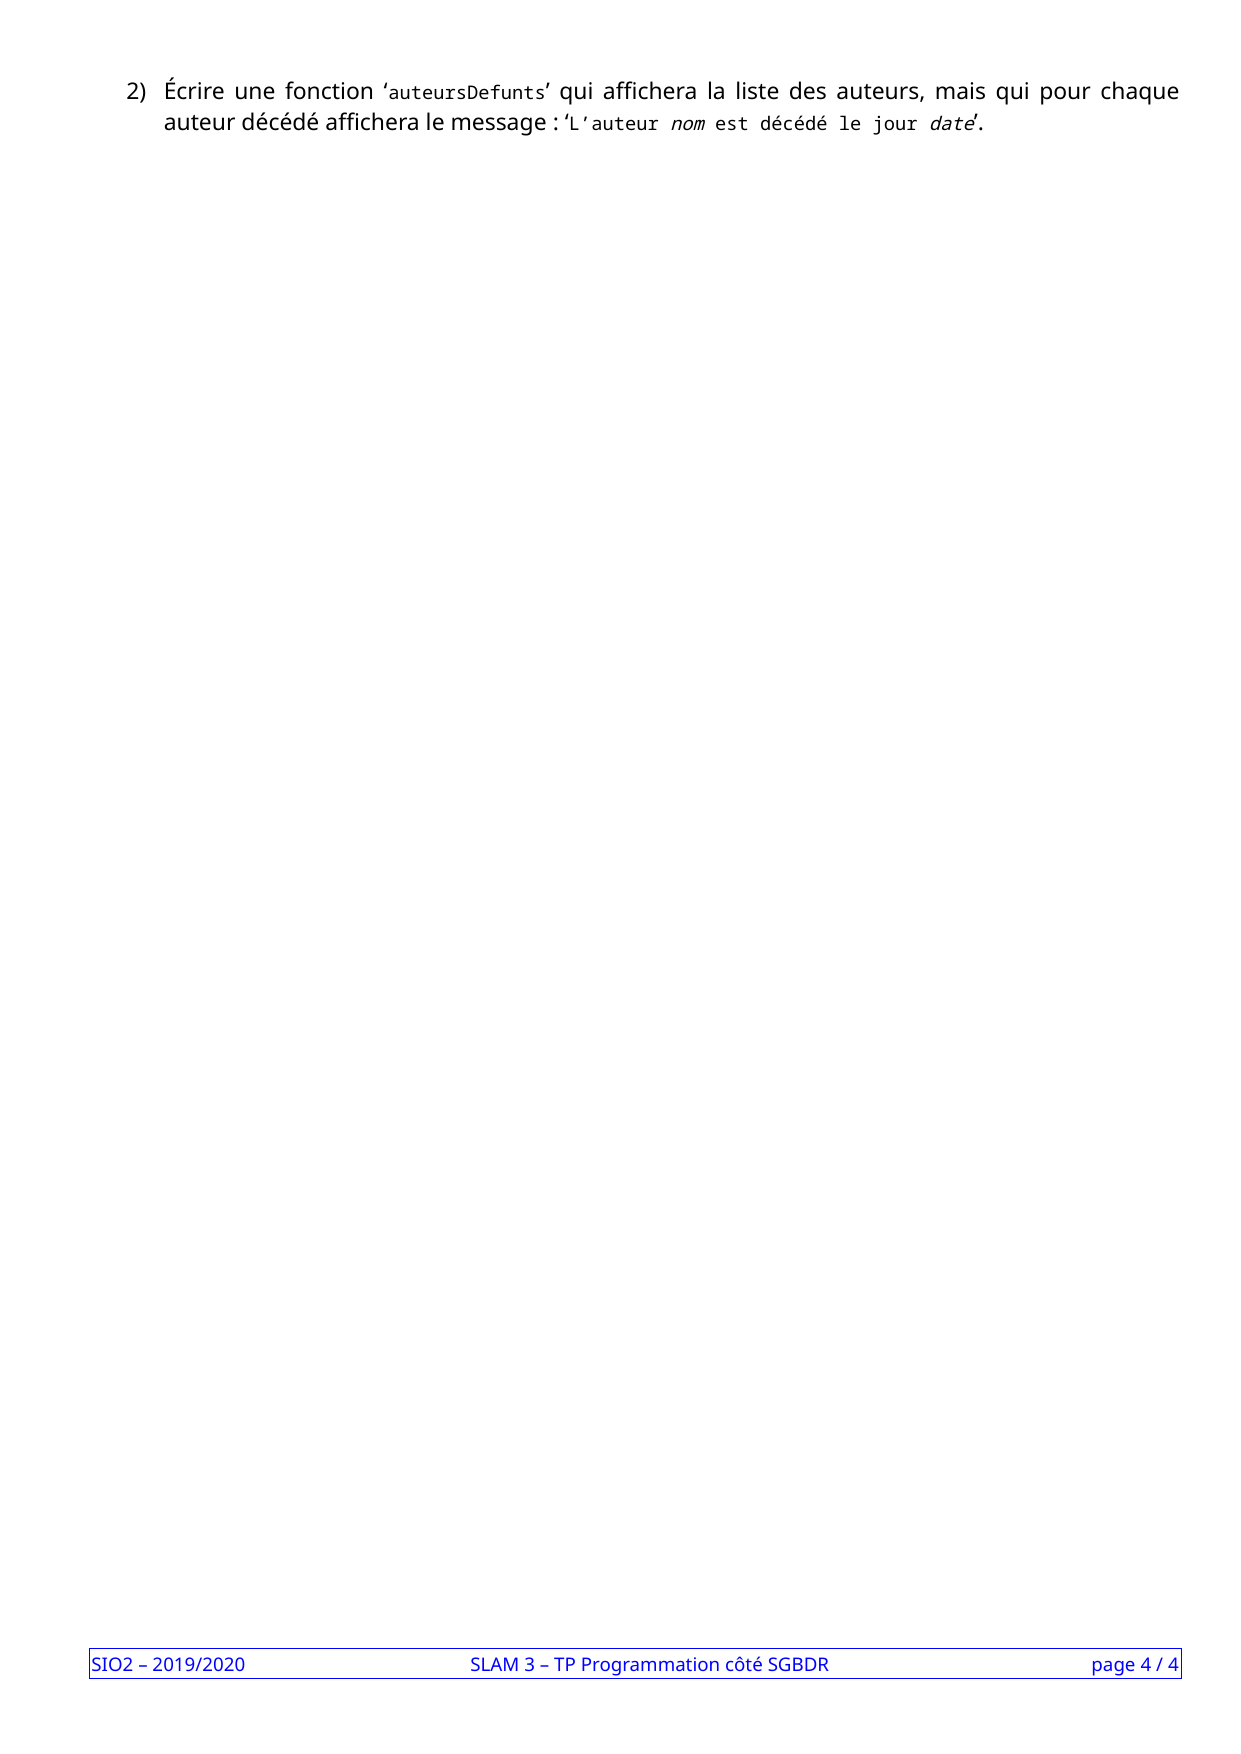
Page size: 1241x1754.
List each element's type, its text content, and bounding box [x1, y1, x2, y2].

list Écrire une fonction ‘auteursDefunts’ qui affichera la liste des auteurs, mais qui pour chaque auteur décédé affichera le message : ‘L’auteur nom est décédé le jour date’. [126, 75, 1181, 137]
